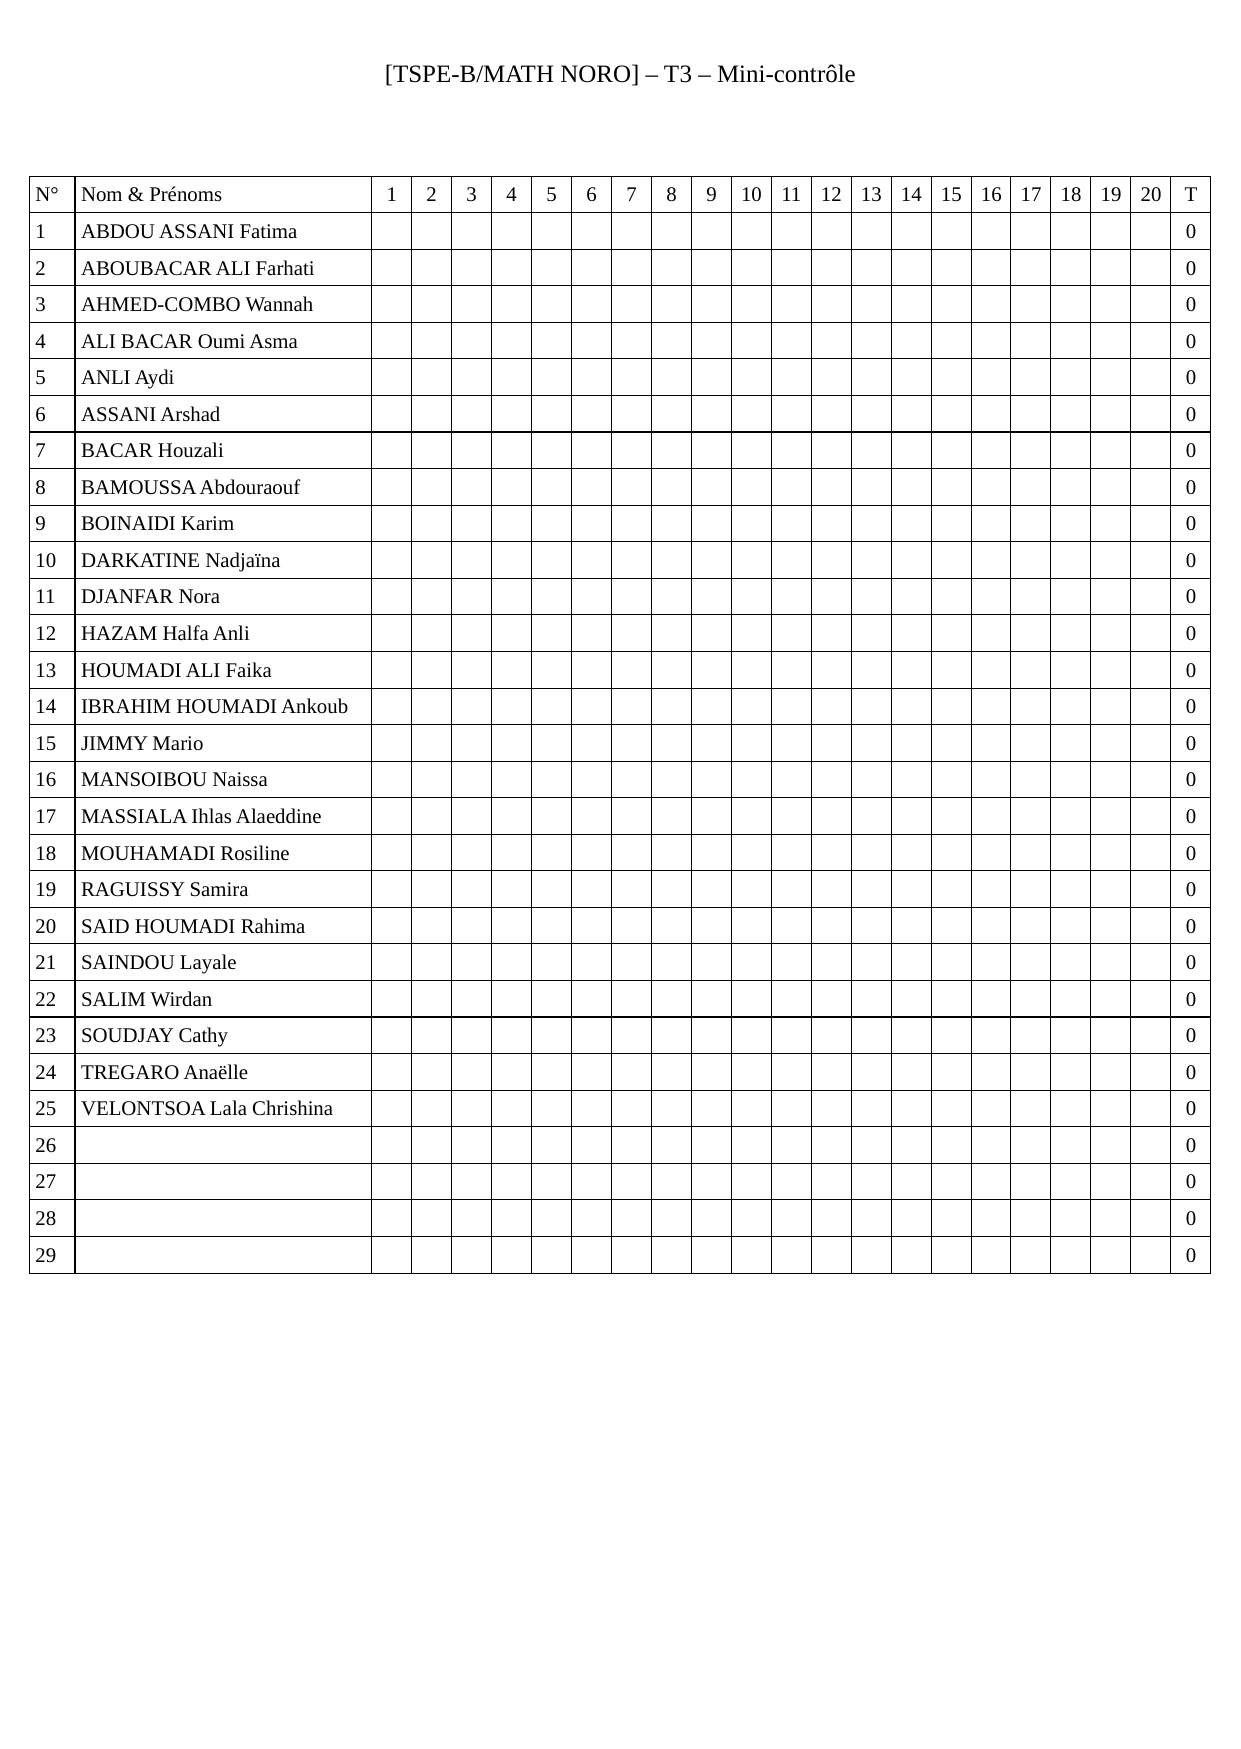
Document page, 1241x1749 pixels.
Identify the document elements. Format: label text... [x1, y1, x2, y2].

table_cell [612, 615, 651, 651]
table_cell [572, 1091, 611, 1126]
table_cell [892, 981, 931, 1016]
table_header 3 [452, 177, 491, 212]
table_cell [492, 1091, 531, 1126]
table_cell [772, 433, 811, 468]
table_cell [452, 725, 491, 761]
table_cell [932, 1164, 971, 1199]
table_header 11 [772, 177, 811, 212]
table_cell [492, 798, 531, 834]
table_cell [452, 871, 491, 907]
table_cell [76, 1237, 371, 1272]
table_cell [452, 286, 491, 322]
table_cell [1051, 286, 1090, 322]
table_cell [772, 725, 811, 761]
table_cell [1051, 871, 1090, 907]
table_cell [492, 323, 531, 358]
table_cell [972, 506, 1010, 541]
table_cell [932, 1091, 971, 1126]
table_cell [572, 944, 611, 980]
table_cell [852, 615, 891, 651]
table_cell [812, 908, 851, 943]
table_cell [1011, 908, 1050, 943]
table_cell [452, 1018, 491, 1053]
table_cell 0 [1171, 725, 1210, 761]
table_cell [1131, 615, 1170, 651]
table_cell [1091, 396, 1130, 431]
table_cell [932, 542, 971, 578]
table_cell [892, 1054, 931, 1089]
table_cell [612, 1127, 651, 1163]
table_cell [492, 579, 531, 614]
table_cell [892, 469, 931, 504]
table_cell [1131, 689, 1170, 724]
table_cell [652, 1054, 691, 1089]
table_cell [892, 433, 931, 468]
table_cell [372, 469, 411, 504]
table_cell [852, 835, 891, 870]
table_cell [1051, 762, 1090, 797]
table_cell [732, 1018, 771, 1053]
table_cell [892, 835, 931, 870]
table_cell [1051, 213, 1090, 249]
table_cell [572, 286, 611, 322]
table_cell [412, 213, 451, 249]
table_cell 0 [1171, 323, 1210, 358]
table_cell [452, 1164, 491, 1199]
table_cell [1011, 250, 1050, 285]
table_cell 21 [30, 944, 74, 980]
table_cell [772, 1127, 811, 1163]
table_cell [852, 1237, 891, 1272]
table_cell [1051, 323, 1090, 358]
table_cell [1051, 615, 1090, 651]
table_cell JIMMY Mario [76, 725, 371, 761]
table_cell [772, 396, 811, 431]
table_cell [892, 871, 931, 907]
table_cell [812, 506, 851, 541]
table_cell [372, 944, 411, 980]
table_cell [492, 725, 531, 761]
table_cell [852, 944, 891, 980]
table_cell [972, 213, 1010, 249]
table_cell [372, 908, 411, 943]
table_cell [652, 725, 691, 761]
table_cell [372, 981, 411, 1016]
table_cell [732, 579, 771, 614]
table_cell [492, 213, 531, 249]
table_cell [1091, 1091, 1130, 1126]
table_cell [732, 433, 771, 468]
table_cell [1131, 1164, 1170, 1199]
table_cell [732, 944, 771, 980]
table_cell [1011, 652, 1050, 687]
table_cell [852, 1164, 891, 1199]
table_cell [692, 981, 731, 1016]
table_cell [1051, 1237, 1090, 1272]
table_cell [812, 359, 851, 395]
table_cell [932, 286, 971, 322]
table_cell [892, 396, 931, 431]
table_cell [532, 286, 571, 322]
table_cell [1011, 689, 1050, 724]
table_cell [772, 1237, 811, 1272]
table_cell [412, 762, 451, 797]
table_cell 0 [1171, 835, 1210, 870]
table_cell MANSOIBOU Naissa [76, 762, 371, 797]
table_cell [372, 579, 411, 614]
table_cell [372, 286, 411, 322]
table_cell [532, 871, 571, 907]
table_cell [932, 798, 971, 834]
table_cell [1091, 323, 1130, 358]
table_cell [772, 542, 811, 578]
table_cell [532, 1054, 571, 1089]
table_cell ABDOU ASSANI Fatima [76, 213, 371, 249]
table_cell [812, 981, 851, 1016]
table_cell [732, 1237, 771, 1272]
table_cell [1051, 835, 1090, 870]
table_cell [412, 725, 451, 761]
table_cell [492, 871, 531, 907]
table_cell [372, 1200, 411, 1236]
table_cell [732, 250, 771, 285]
table_header T [1171, 177, 1210, 212]
table_cell [372, 762, 411, 797]
table_cell [372, 835, 411, 870]
table_cell 18 [30, 835, 74, 870]
table_cell [612, 1200, 651, 1236]
table_cell [1051, 579, 1090, 614]
table_cell [932, 323, 971, 358]
table_cell [892, 213, 931, 249]
table_cell [972, 1018, 1010, 1053]
table_cell [1051, 798, 1090, 834]
table_cell [812, 1237, 851, 1272]
table_cell [852, 652, 891, 687]
table_cell [852, 323, 891, 358]
table_cell [452, 652, 491, 687]
table_cell [492, 359, 531, 395]
table_cell [492, 433, 531, 468]
table_cell [1131, 835, 1170, 870]
table_cell [1011, 1054, 1050, 1089]
table_cell [972, 359, 1010, 395]
table_cell [572, 542, 611, 578]
table_cell [412, 250, 451, 285]
table_cell [372, 871, 411, 907]
table_cell [812, 1054, 851, 1089]
table_cell [572, 1200, 611, 1236]
table_cell [412, 981, 451, 1016]
table_cell [452, 944, 491, 980]
table_cell [1011, 396, 1050, 431]
table_cell [812, 250, 851, 285]
table_cell [932, 250, 971, 285]
table_cell 7 [30, 433, 74, 468]
table_cell [492, 762, 531, 797]
table_cell [732, 762, 771, 797]
table_cell [852, 1127, 891, 1163]
table_cell [732, 1200, 771, 1236]
table_cell [972, 396, 1010, 431]
table_cell [772, 1164, 811, 1199]
table_cell [812, 871, 851, 907]
table_cell [1051, 908, 1090, 943]
table_cell [812, 798, 851, 834]
table_cell [1131, 469, 1170, 504]
table_cell [972, 1237, 1010, 1272]
table_cell [372, 250, 411, 285]
table_cell [772, 469, 811, 504]
table_cell [812, 725, 851, 761]
table_cell [572, 506, 611, 541]
table_cell [892, 689, 931, 724]
table_cell [692, 1127, 731, 1163]
table_cell [972, 725, 1010, 761]
table_cell [1011, 835, 1050, 870]
table_cell [612, 213, 651, 249]
table_cell [932, 908, 971, 943]
table_cell [1011, 469, 1050, 504]
table_cell 27 [30, 1164, 74, 1199]
table_cell [572, 871, 611, 907]
table_cell [1091, 213, 1130, 249]
table_cell [732, 1127, 771, 1163]
table_cell [692, 835, 731, 870]
table_cell [1091, 1164, 1130, 1199]
table_cell [1011, 579, 1050, 614]
table_cell [532, 835, 571, 870]
table_cell [652, 542, 691, 578]
table_cell [612, 1237, 651, 1272]
table_cell [972, 323, 1010, 358]
table_cell [532, 323, 571, 358]
table_cell 23 [30, 1018, 74, 1053]
table_cell [572, 396, 611, 431]
table_cell [412, 835, 451, 870]
table_cell [412, 615, 451, 651]
table_cell [652, 396, 691, 431]
table_cell [692, 1091, 731, 1126]
table_cell 15 [30, 725, 74, 761]
table_cell [1131, 542, 1170, 578]
table_cell 0 [1171, 469, 1210, 504]
table_cell [652, 506, 691, 541]
table_cell [772, 250, 811, 285]
table_cell ALI BACAR Oumi Asma [76, 323, 371, 358]
table_cell 11 [30, 579, 74, 614]
table_cell [412, 1164, 451, 1199]
table_cell [772, 981, 811, 1016]
table_cell [692, 871, 731, 907]
table_cell [1131, 1054, 1170, 1089]
table_cell [1051, 944, 1090, 980]
table_cell [412, 396, 451, 431]
table_cell BACAR Houzali [76, 433, 371, 468]
table_cell [572, 469, 611, 504]
table_cell [772, 1054, 811, 1089]
table_cell [1011, 506, 1050, 541]
table_cell [692, 579, 731, 614]
table_cell [1051, 1127, 1090, 1163]
table_cell 8 [30, 469, 74, 504]
table_header 5 [532, 177, 571, 212]
table_cell [612, 1054, 651, 1089]
table_cell [532, 1200, 571, 1236]
table_cell [852, 762, 891, 797]
table_cell 0 [1171, 433, 1210, 468]
table_cell 0 [1171, 506, 1210, 541]
table_cell [812, 1091, 851, 1126]
table_cell [1091, 579, 1130, 614]
table_cell 10 [30, 542, 74, 578]
table_cell [772, 359, 811, 395]
table_cell [932, 1200, 971, 1236]
table_cell [452, 506, 491, 541]
table_cell [1131, 506, 1170, 541]
table_cell [452, 1054, 491, 1089]
table_cell [372, 323, 411, 358]
table_cell [492, 981, 531, 1016]
table_cell [492, 1164, 531, 1199]
table_cell [692, 250, 731, 285]
table_cell SAID HOUMADI Rahima [76, 908, 371, 943]
table_cell [812, 433, 851, 468]
table_cell [612, 1164, 651, 1199]
table_cell [572, 323, 611, 358]
table_cell [452, 433, 491, 468]
table_cell [612, 652, 651, 687]
table_cell [932, 981, 971, 1016]
table_cell [532, 433, 571, 468]
table_cell [1091, 542, 1130, 578]
table_cell [972, 689, 1010, 724]
table_cell [812, 396, 851, 431]
table_cell [772, 615, 811, 651]
table_cell [1091, 506, 1130, 541]
table_header 6 [572, 177, 611, 212]
table_cell [532, 359, 571, 395]
table_header 19 [1091, 177, 1130, 212]
table_cell [452, 835, 491, 870]
table_cell [412, 908, 451, 943]
table_cell [452, 579, 491, 614]
table_cell [572, 652, 611, 687]
table_cell [372, 689, 411, 724]
table_header 10 [732, 177, 771, 212]
table_cell [1051, 652, 1090, 687]
table_cell [1131, 1200, 1170, 1236]
table_cell [652, 689, 691, 724]
table_cell [372, 1091, 411, 1126]
table_cell IBRAHIM HOUMADI Ankoub [76, 689, 371, 724]
table_cell [652, 762, 691, 797]
table_cell [1131, 396, 1170, 431]
table_cell [572, 1054, 611, 1089]
table_cell [1131, 944, 1170, 980]
table_cell [652, 835, 691, 870]
table_cell ANLI Aydi [76, 359, 371, 395]
table_cell [532, 652, 571, 687]
table_cell [1051, 725, 1090, 761]
table_cell [972, 1164, 1010, 1199]
table_cell [692, 359, 731, 395]
table_cell [852, 250, 891, 285]
table_header 17 [1011, 177, 1050, 212]
table_cell [1091, 615, 1130, 651]
table_cell 22 [30, 981, 74, 1016]
table_cell [852, 1018, 891, 1053]
table_cell [532, 396, 571, 431]
table_cell [932, 579, 971, 614]
table_cell [412, 1237, 451, 1272]
table_cell [932, 944, 971, 980]
table_cell [412, 798, 451, 834]
table_cell RAGUISSY Samira [76, 871, 371, 907]
table_cell 0 [1171, 396, 1210, 431]
table_cell SAINDOU Layale [76, 944, 371, 980]
table_cell [692, 1200, 731, 1236]
table_cell [652, 871, 691, 907]
table_cell [532, 981, 571, 1016]
table_cell 9 [30, 506, 74, 541]
table_cell [772, 689, 811, 724]
table_cell [972, 798, 1010, 834]
table_cell [372, 725, 411, 761]
table_header 8 [652, 177, 691, 212]
table_cell [572, 579, 611, 614]
table_cell [492, 615, 531, 651]
table_cell [932, 871, 971, 907]
table_cell 0 [1171, 1054, 1210, 1089]
table_cell [1131, 652, 1170, 687]
table_cell [1131, 981, 1170, 1016]
table_cell [852, 286, 891, 322]
table_cell [652, 359, 691, 395]
table_cell [532, 798, 571, 834]
table_cell [572, 213, 611, 249]
table_cell [412, 1018, 451, 1053]
table_cell 0 [1171, 286, 1210, 322]
table_cell [1091, 359, 1130, 395]
table_cell [692, 615, 731, 651]
table_cell [452, 323, 491, 358]
table_cell [1011, 542, 1050, 578]
table_cell [1051, 981, 1090, 1016]
table_cell [1011, 1018, 1050, 1053]
table_cell [772, 286, 811, 322]
table_cell [892, 798, 931, 834]
table_cell 0 [1171, 1091, 1210, 1126]
table_cell [532, 1237, 571, 1272]
table_cell 0 [1171, 798, 1210, 834]
table_cell [932, 1018, 971, 1053]
table_cell [612, 396, 651, 431]
table_cell [892, 1091, 931, 1126]
table_cell [1091, 250, 1130, 285]
table_cell [692, 542, 731, 578]
table_cell HAZAM Halfa Anli [76, 615, 371, 651]
table_cell [532, 1164, 571, 1199]
table_cell [772, 871, 811, 907]
table_cell [452, 1237, 491, 1272]
table_cell [692, 1018, 731, 1053]
table_cell [972, 579, 1010, 614]
table_cell [452, 1091, 491, 1126]
table_cell [1091, 835, 1130, 870]
table_cell [412, 652, 451, 687]
table_cell [1011, 981, 1050, 1016]
table_cell [612, 981, 651, 1016]
table_cell [852, 433, 891, 468]
table_cell [732, 615, 771, 651]
table_cell [652, 213, 691, 249]
table_cell [732, 213, 771, 249]
table_cell [772, 1018, 811, 1053]
table_cell [1011, 1164, 1050, 1199]
table_cell [692, 1237, 731, 1272]
table_cell [652, 1200, 691, 1236]
table_cell [532, 506, 571, 541]
table_cell [612, 689, 651, 724]
table_cell [732, 1164, 771, 1199]
table_cell [612, 725, 651, 761]
table_cell [492, 396, 531, 431]
table_cell [692, 433, 731, 468]
table_cell [1051, 1091, 1090, 1126]
table_cell [76, 1127, 371, 1163]
table_cell [892, 1237, 931, 1272]
table_cell 0 [1171, 542, 1210, 578]
table_cell 20 [30, 908, 74, 943]
table_cell [852, 871, 891, 907]
table_cell [692, 944, 731, 980]
table_cell [492, 652, 531, 687]
table_cell 25 [30, 1091, 74, 1126]
table_cell [652, 1127, 691, 1163]
table_cell [732, 798, 771, 834]
table_cell 19 [30, 871, 74, 907]
table_cell [612, 944, 651, 980]
table_cell ASSANI Arshad [76, 396, 371, 431]
table_cell [772, 1091, 811, 1126]
table_cell [572, 615, 611, 651]
table_cell [1131, 286, 1170, 322]
table_cell [772, 1200, 811, 1236]
table_cell [412, 469, 451, 504]
table_cell [532, 762, 571, 797]
table_cell [1091, 725, 1130, 761]
table_cell [1091, 652, 1130, 687]
table_cell [892, 725, 931, 761]
table_cell [76, 1200, 371, 1236]
table_cell [732, 359, 771, 395]
table_cell [412, 1054, 451, 1089]
table_cell 0 [1171, 944, 1210, 980]
table_cell [932, 469, 971, 504]
table_cell 4 [30, 323, 74, 358]
table_cell 0 [1171, 981, 1210, 1016]
table_cell 0 [1171, 762, 1210, 797]
table_header 15 [932, 177, 971, 212]
table_cell [1091, 1127, 1130, 1163]
table_cell [772, 908, 811, 943]
table_cell [452, 396, 491, 431]
table_cell [452, 762, 491, 797]
table_cell [372, 798, 411, 834]
table_cell [452, 981, 491, 1016]
table_cell [572, 1127, 611, 1163]
table_cell [612, 506, 651, 541]
table_cell 0 [1171, 689, 1210, 724]
table_cell [612, 286, 651, 322]
table_cell [812, 542, 851, 578]
table_cell [652, 981, 691, 1016]
table_cell 0 [1171, 1164, 1210, 1199]
table_cell [572, 908, 611, 943]
table_cell [492, 1237, 531, 1272]
table_cell [1131, 433, 1170, 468]
table_cell [612, 469, 651, 504]
table_cell [972, 1200, 1010, 1236]
table_cell [372, 1018, 411, 1053]
table_cell BOINAIDI Karim [76, 506, 371, 541]
table_cell [772, 213, 811, 249]
table_cell [932, 762, 971, 797]
table_cell [372, 396, 411, 431]
table_cell [852, 359, 891, 395]
table_cell [492, 542, 531, 578]
table_cell [372, 506, 411, 541]
table_cell [412, 689, 451, 724]
table_cell [772, 652, 811, 687]
table_cell [972, 542, 1010, 578]
table_cell [572, 798, 611, 834]
table_cell [1051, 542, 1090, 578]
table_cell [972, 835, 1010, 870]
table_cell [612, 1091, 651, 1126]
table_cell [652, 615, 691, 651]
table_cell [812, 323, 851, 358]
table_cell [1131, 359, 1170, 395]
table_cell [1051, 433, 1090, 468]
table_cell 24 [30, 1054, 74, 1089]
table_cell [412, 286, 451, 322]
table_cell [1131, 871, 1170, 907]
table_cell 0 [1171, 213, 1210, 249]
table_cell [1051, 396, 1090, 431]
table_cell [492, 908, 531, 943]
table_header Nom & Prénoms [76, 177, 371, 212]
table_cell 0 [1171, 871, 1210, 907]
table_cell [1051, 359, 1090, 395]
table_cell [732, 396, 771, 431]
table_cell [1091, 944, 1130, 980]
table_cell [652, 1164, 691, 1199]
table_cell [492, 1127, 531, 1163]
table_cell [732, 542, 771, 578]
table_cell ABOUBACAR ALI Farhati [76, 250, 371, 285]
table_cell [932, 835, 971, 870]
table_cell 0 [1171, 359, 1210, 395]
table_cell [1051, 506, 1090, 541]
table_cell [732, 323, 771, 358]
table_cell [1131, 908, 1170, 943]
table_cell [1011, 323, 1050, 358]
table_cell [732, 725, 771, 761]
table_cell [532, 615, 571, 651]
table_cell [652, 652, 691, 687]
table_cell [652, 250, 691, 285]
table_cell [452, 213, 491, 249]
table_cell [932, 396, 971, 431]
table_cell [452, 908, 491, 943]
table_cell [1011, 433, 1050, 468]
table_cell [692, 506, 731, 541]
table_cell [1011, 1127, 1050, 1163]
table_cell [852, 396, 891, 431]
table_header 18 [1051, 177, 1090, 212]
table_cell [732, 908, 771, 943]
table_cell [812, 944, 851, 980]
table_cell [892, 908, 931, 943]
table_cell 5 [30, 359, 74, 395]
table_cell 6 [30, 396, 74, 431]
table_cell [732, 286, 771, 322]
table_cell [892, 359, 931, 395]
table_cell [852, 1091, 891, 1126]
table_cell [372, 1237, 411, 1272]
table_header 20 [1131, 177, 1170, 212]
table_cell [692, 1164, 731, 1199]
table_cell [1131, 213, 1170, 249]
table_cell [892, 1200, 931, 1236]
table_cell [572, 250, 611, 285]
table_header 13 [852, 177, 891, 212]
table_cell MOUHAMADI Rosiline [76, 835, 371, 870]
table_cell [372, 1054, 411, 1089]
table_cell 0 [1171, 908, 1210, 943]
table_cell [372, 615, 411, 651]
table_cell [972, 762, 1010, 797]
table_cell [652, 433, 691, 468]
table_cell [812, 1127, 851, 1163]
table_cell [932, 359, 971, 395]
table_cell [1091, 1200, 1130, 1236]
table_cell [652, 798, 691, 834]
table_cell SALIM Wirdan [76, 981, 371, 1016]
table_cell [932, 689, 971, 724]
table_cell [1131, 1018, 1170, 1053]
table_cell [492, 835, 531, 870]
table_cell [892, 1127, 931, 1163]
table_cell [932, 1127, 971, 1163]
table_cell [532, 250, 571, 285]
table_cell [1091, 798, 1130, 834]
table_cell [412, 542, 451, 578]
table_cell [732, 871, 771, 907]
table_cell [492, 506, 531, 541]
table_cell [1011, 1237, 1050, 1272]
table_cell [612, 762, 651, 797]
table_cell [372, 1127, 411, 1163]
table_cell [932, 725, 971, 761]
table_cell TREGARO Anaëlle [76, 1054, 371, 1089]
table_cell [612, 433, 651, 468]
table_cell 28 [30, 1200, 74, 1236]
table_cell [452, 1200, 491, 1236]
table_cell [1091, 981, 1130, 1016]
table_cell [1131, 1091, 1170, 1126]
table_cell [812, 835, 851, 870]
table_cell [372, 359, 411, 395]
table_cell [1131, 1237, 1170, 1272]
table_cell 0 [1171, 615, 1210, 651]
table_cell [692, 798, 731, 834]
table_cell [412, 1200, 451, 1236]
table_header 1 [372, 177, 411, 212]
table_cell [372, 433, 411, 468]
table_cell [772, 835, 811, 870]
table_cell [972, 1054, 1010, 1089]
table_cell [772, 944, 811, 980]
table_cell [452, 250, 491, 285]
table_cell [612, 323, 651, 358]
table_cell [572, 689, 611, 724]
table_cell [892, 542, 931, 578]
table_cell DJANFAR Nora [76, 579, 371, 614]
table_cell [1011, 286, 1050, 322]
table_cell [972, 981, 1010, 1016]
table_cell [652, 469, 691, 504]
table_cell [452, 469, 491, 504]
table_header 7 [612, 177, 651, 212]
table_cell [1051, 1054, 1090, 1089]
table_cell [412, 1127, 451, 1163]
table_cell [1051, 689, 1090, 724]
table_cell [932, 615, 971, 651]
table_cell [692, 725, 731, 761]
table_cell [692, 689, 731, 724]
table_cell [612, 579, 651, 614]
table_cell [572, 835, 611, 870]
table_cell [572, 762, 611, 797]
table_cell [892, 579, 931, 614]
table_cell [1011, 798, 1050, 834]
table_cell [1131, 250, 1170, 285]
table_cell [1091, 1054, 1130, 1089]
table_cell [1051, 250, 1090, 285]
table_cell [76, 1164, 371, 1199]
table_cell 17 [30, 798, 74, 834]
table_cell [1091, 433, 1130, 468]
table_header 9 [692, 177, 731, 212]
table_cell [1131, 762, 1170, 797]
table_cell [652, 944, 691, 980]
table_cell [1051, 1164, 1090, 1199]
table_cell [732, 652, 771, 687]
table_cell [692, 1054, 731, 1089]
table_cell [892, 250, 931, 285]
table_cell [812, 689, 851, 724]
table_cell [732, 506, 771, 541]
table_cell [1091, 1018, 1130, 1053]
table_cell 13 [30, 652, 74, 687]
table_cell [532, 579, 571, 614]
table_cell [692, 652, 731, 687]
table_cell [1131, 798, 1170, 834]
table_cell 14 [30, 689, 74, 724]
table_cell [932, 1237, 971, 1272]
table_cell [612, 835, 651, 870]
table_cell [852, 506, 891, 541]
table_cell 16 [30, 762, 74, 797]
table_cell [812, 1164, 851, 1199]
table_cell [1051, 1018, 1090, 1053]
table_cell [412, 944, 451, 980]
table_cell [852, 981, 891, 1016]
table_cell [612, 250, 651, 285]
table_cell 1 [30, 213, 74, 249]
table_cell [812, 469, 851, 504]
table_cell [1091, 469, 1130, 504]
table_cell [412, 579, 451, 614]
table_cell [772, 506, 811, 541]
table_cell [812, 1018, 851, 1053]
table_cell [452, 689, 491, 724]
table_header 16 [972, 177, 1010, 212]
table_cell [852, 725, 891, 761]
table_cell [1091, 762, 1130, 797]
table_cell [932, 213, 971, 249]
table_cell [772, 798, 811, 834]
table_cell [892, 506, 931, 541]
table_cell [452, 542, 491, 578]
table_cell [532, 542, 571, 578]
table_cell [532, 1127, 571, 1163]
table_cell [892, 762, 931, 797]
table_cell [572, 725, 611, 761]
table_cell [652, 908, 691, 943]
table_cell [972, 286, 1010, 322]
table_cell [932, 1054, 971, 1089]
table_header 12 [812, 177, 851, 212]
table_cell [612, 359, 651, 395]
table_cell [732, 469, 771, 504]
table_cell [972, 652, 1010, 687]
table_cell [1011, 1200, 1050, 1236]
table_cell BAMOUSSA Abdouraouf [76, 469, 371, 504]
table_cell [732, 689, 771, 724]
table_cell MASSIALA Ihlas Alaeddine [76, 798, 371, 834]
table_cell [1051, 1200, 1090, 1236]
table_cell [692, 286, 731, 322]
table_cell [972, 944, 1010, 980]
table_cell [492, 689, 531, 724]
table_cell HOUMADI ALI Faika [76, 652, 371, 687]
table_cell [972, 615, 1010, 651]
table_cell [852, 542, 891, 578]
table_cell [652, 1018, 691, 1053]
table_cell [892, 286, 931, 322]
table_cell [532, 1091, 571, 1126]
table_header N° [30, 177, 74, 212]
table_cell [772, 579, 811, 614]
table_cell [612, 1018, 651, 1053]
table_cell [532, 689, 571, 724]
table_cell [932, 652, 971, 687]
table_cell [572, 1018, 611, 1053]
table_cell [1131, 725, 1170, 761]
table_cell [732, 1091, 771, 1126]
table_cell AHMED-COMBO Wannah [76, 286, 371, 322]
table_cell [372, 542, 411, 578]
table_cell [372, 652, 411, 687]
table_cell [412, 1091, 451, 1126]
table_cell 0 [1171, 1127, 1210, 1163]
table_cell [892, 944, 931, 980]
table_cell [492, 469, 531, 504]
table_cell [492, 1200, 531, 1236]
table_cell [972, 908, 1010, 943]
table_cell [1091, 689, 1130, 724]
table_cell [732, 835, 771, 870]
table_cell [1011, 944, 1050, 980]
table_cell [572, 1237, 611, 1272]
table_cell [1131, 1127, 1170, 1163]
table_cell [852, 689, 891, 724]
table_cell [852, 1200, 891, 1236]
table_cell [812, 615, 851, 651]
table_cell 0 [1171, 579, 1210, 614]
table_cell [972, 250, 1010, 285]
table_cell [652, 323, 691, 358]
table_cell [692, 213, 731, 249]
table_cell [612, 542, 651, 578]
table_cell SOUDJAY Cathy [76, 1018, 371, 1053]
table_cell [492, 250, 531, 285]
table_cell [1091, 1237, 1130, 1272]
table_cell [1011, 1091, 1050, 1126]
table_cell [452, 798, 491, 834]
table_cell [1091, 871, 1130, 907]
table_cell [1011, 213, 1050, 249]
table_cell [972, 433, 1010, 468]
table_cell [1131, 323, 1170, 358]
table_cell [692, 908, 731, 943]
table_cell [812, 762, 851, 797]
table_cell [732, 1054, 771, 1089]
table_cell [932, 433, 971, 468]
table_cell [1091, 908, 1130, 943]
table_cell [532, 908, 571, 943]
table_cell [532, 469, 571, 504]
table_cell [572, 433, 611, 468]
table_cell [1011, 762, 1050, 797]
table_cell [1091, 286, 1130, 322]
table_cell [412, 506, 451, 541]
table_cell [932, 506, 971, 541]
table_cell 3 [30, 286, 74, 322]
table_cell DARKATINE Nadjaïna [76, 542, 371, 578]
table_cell 12 [30, 615, 74, 651]
table_cell [612, 871, 651, 907]
table_cell [772, 323, 811, 358]
table_cell [972, 871, 1010, 907]
table_cell [372, 1164, 411, 1199]
table_cell VELONTSOA Lala Chrishina [76, 1091, 371, 1126]
table_header 4 [492, 177, 531, 212]
table_cell [372, 213, 411, 249]
table_cell [1011, 359, 1050, 395]
table_cell [852, 1054, 891, 1089]
table_cell 0 [1171, 1200, 1210, 1236]
table_cell 0 [1171, 250, 1210, 285]
table_cell [892, 652, 931, 687]
table_cell [452, 1127, 491, 1163]
table_cell [852, 213, 891, 249]
table_cell [412, 359, 451, 395]
table_cell [652, 579, 691, 614]
table_cell [812, 213, 851, 249]
table_cell [492, 944, 531, 980]
table_cell [892, 1018, 931, 1053]
table_cell [652, 1237, 691, 1272]
table_cell [692, 396, 731, 431]
table_cell [412, 433, 451, 468]
table_cell [572, 359, 611, 395]
table_cell [452, 359, 491, 395]
table_cell 0 [1171, 652, 1210, 687]
table_cell [852, 908, 891, 943]
table_cell 2 [30, 250, 74, 285]
table_cell [692, 762, 731, 797]
table_cell [692, 323, 731, 358]
table_header 2 [412, 177, 451, 212]
table_cell [652, 286, 691, 322]
table_cell [692, 469, 731, 504]
table_cell [1131, 579, 1170, 614]
table_cell [1051, 469, 1090, 504]
table_cell [412, 871, 451, 907]
table_cell 29 [30, 1237, 74, 1272]
table_cell [492, 1018, 531, 1053]
table_cell [612, 798, 651, 834]
table_cell [972, 1091, 1010, 1126]
table_cell [532, 944, 571, 980]
table_cell [812, 579, 851, 614]
table_cell [492, 286, 531, 322]
table_cell [972, 1127, 1010, 1163]
table_cell [572, 1164, 611, 1199]
table_cell [812, 652, 851, 687]
table_cell [532, 1018, 571, 1053]
table_cell [732, 981, 771, 1016]
table_cell [452, 615, 491, 651]
table_cell [652, 1091, 691, 1126]
table_cell [572, 981, 611, 1016]
table_cell [892, 1164, 931, 1199]
table_cell [812, 1200, 851, 1236]
table_cell [612, 908, 651, 943]
table_cell [412, 323, 451, 358]
table_cell 26 [30, 1127, 74, 1163]
table_cell [812, 286, 851, 322]
table_cell [492, 1054, 531, 1089]
table_cell [852, 798, 891, 834]
table_cell [1011, 725, 1050, 761]
table_cell 0 [1171, 1018, 1210, 1053]
table_cell 0 [1171, 1237, 1210, 1272]
table_cell [852, 579, 891, 614]
table_cell [892, 615, 931, 651]
table_header 14 [892, 177, 931, 212]
table_cell [892, 323, 931, 358]
table_cell [1011, 871, 1050, 907]
table_cell [852, 469, 891, 504]
table_cell [532, 725, 571, 761]
table_cell [972, 469, 1010, 504]
table_cell [1011, 615, 1050, 651]
table_cell [532, 213, 571, 249]
table_cell [772, 762, 811, 797]
